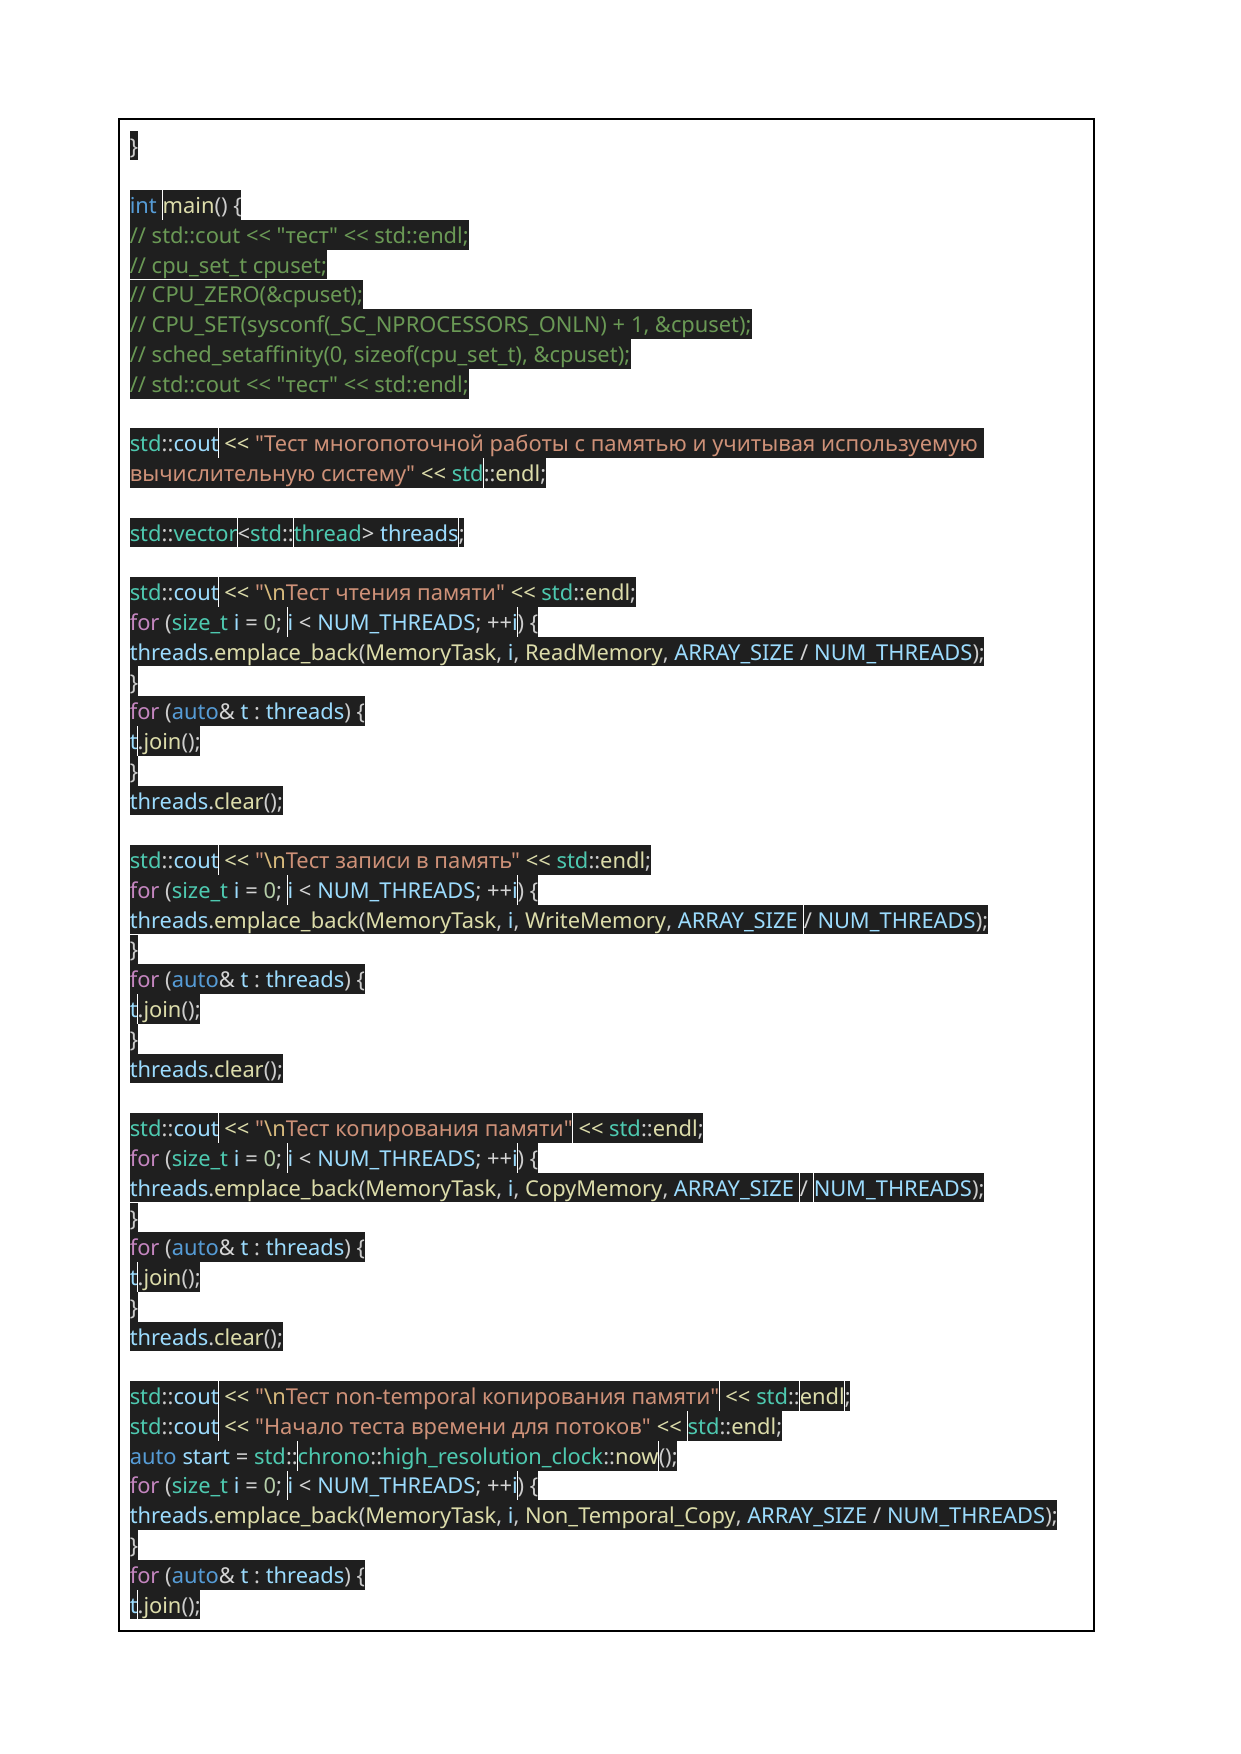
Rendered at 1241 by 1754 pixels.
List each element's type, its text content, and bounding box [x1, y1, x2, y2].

table_header } int main() { // std::cout << "тест" << std::endl; // cpu_set_t cpuset; // CPU_ZERO(&cpuset); // CPU_SET(sysconf(_SC_NPROCESSORS_ONLN) + 1, &cpuset); // sched_setaffinity(0, sizeof(cpu_set_t), &cpuset); // std::cout << "тест" << std::endl; std::cout << "Тест многопоточной работы с памятью и учитывая используемую вычислительную систему" << std::endl; std::vector<std::thread> threads; std::cout << "\nТест чтения памяти" << std::endl; for (size_t i = 0; i < NUM_THREADS; ++i) { threads.emplace_back(MemoryTask, i, ReadMemory, ARRAY_SIZE / NUM_THREADS); } for (auto& t : threads) { t.join(); } threads.clear(); std::cout << "\nТест записи в память" << std::endl; for (size_t i = 0; i < NUM_THREADS; ++i) { threads.emplace_back(MemoryTask, i, WriteMemory, ARRAY_SIZE / NUM_THREADS); } for (auto& t : threads) { t.join(); } threads.clear(); std::cout << "\nТест копирования памяти" << std::endl; for (size_t i = 0; i < NUM_THREADS; ++i) { threads.emplace_back(MemoryTask, i, CopyMemory, ARRAY_SIZE / NUM_THREADS); } for (auto& t : threads) { t.join(); } threads.clear(); std::cout << "\nТест non-temporal копирования памяти" << std::endl; std::cout << "Начало теста времени для потоков" << std::endl; auto start = std::chrono::high_resolution_clock::now(); for (size_t i = 0; i < NUM_THREADS; ++i) { threads.emplace_back(MemoryTask, i, Non_Temporal_Copy, ARRAY_SIZE / NUM_THREADS); } for (auto& t : threads) { t.join(); [120, 120, 1093, 1630]
